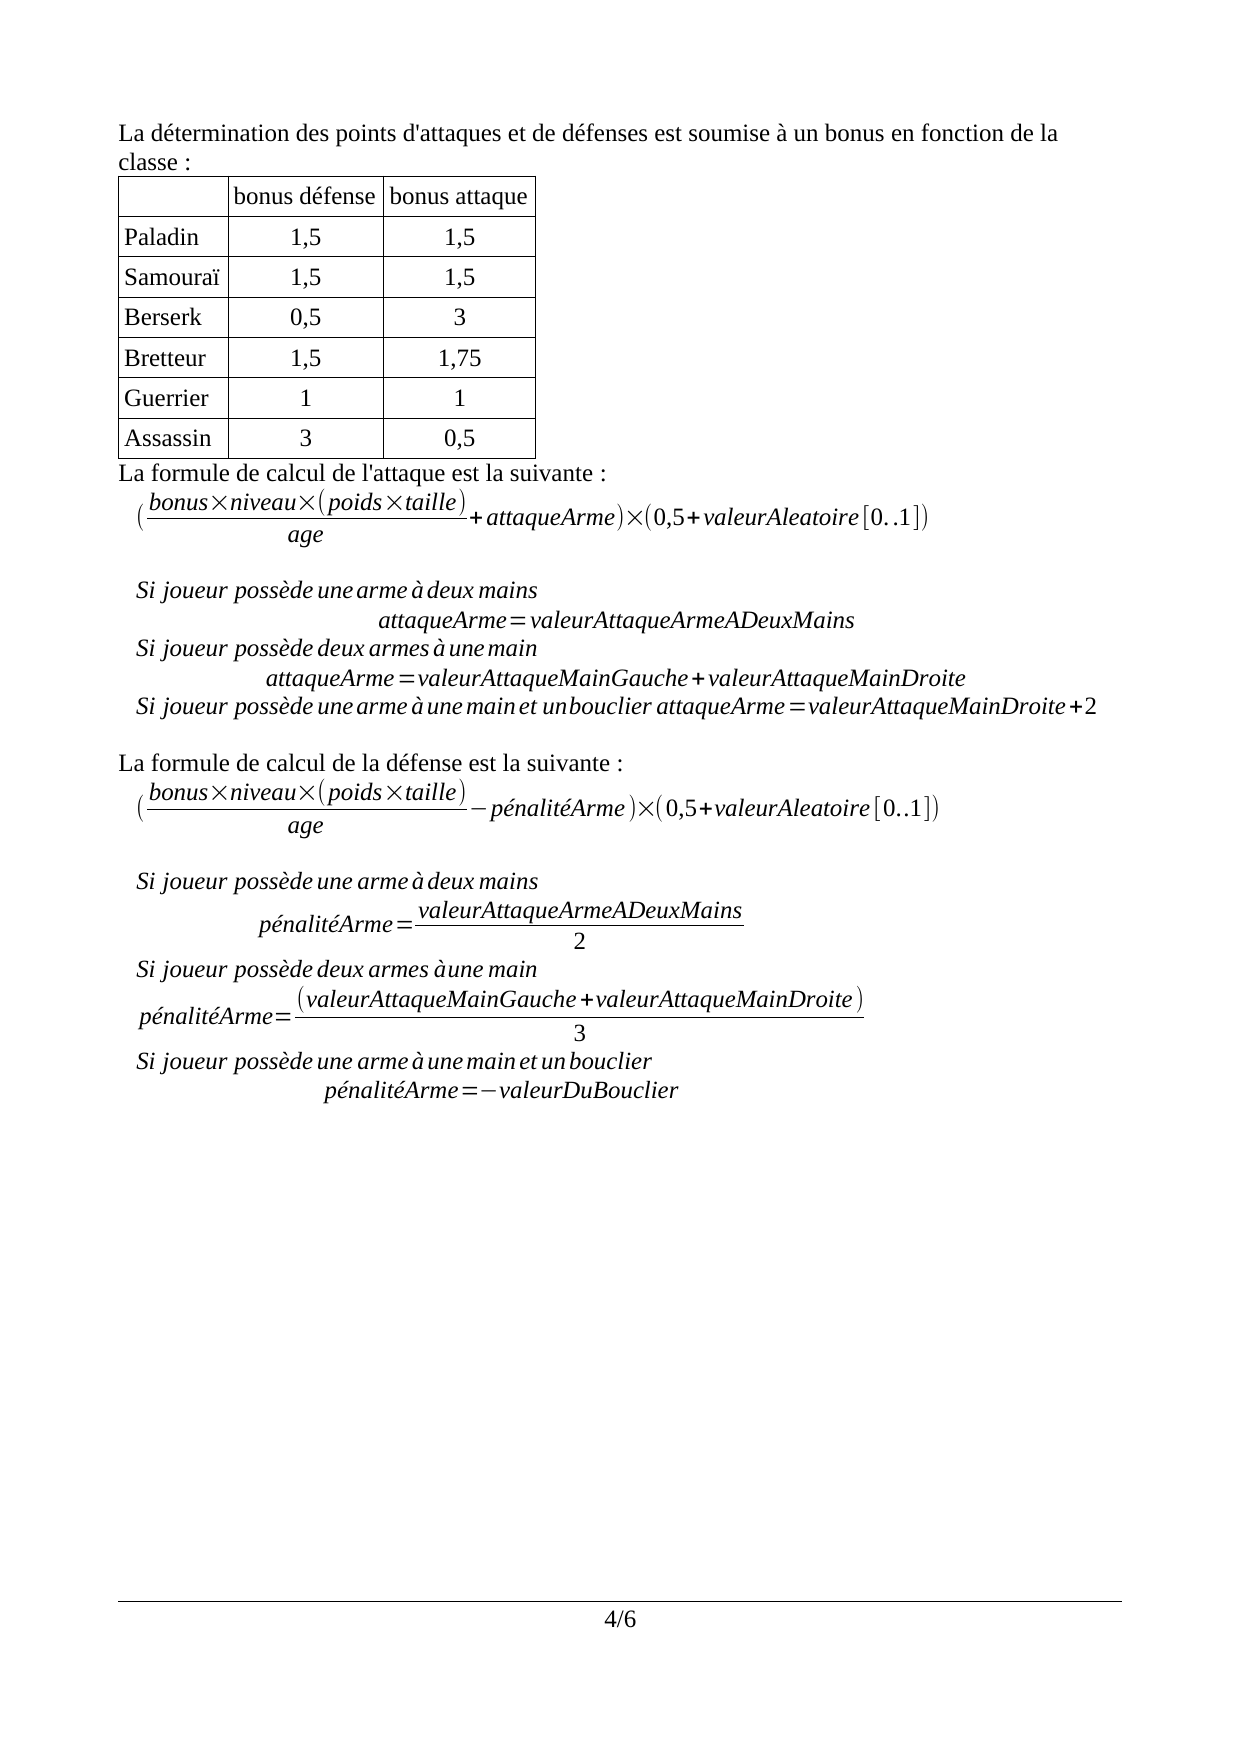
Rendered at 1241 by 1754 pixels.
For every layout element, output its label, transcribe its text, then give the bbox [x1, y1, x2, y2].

table_cell 1,5 [384, 257, 535, 297]
table_cell Samouraï [119, 257, 228, 297]
table_header [119, 177, 228, 216]
table_cell 3 [229, 419, 383, 458]
table_cell 1 [229, 378, 383, 417]
table_header bonus attaque [384, 177, 535, 216]
text La formule de calcul de l'attaque est la suivante : [118, 458, 1122, 487]
table_cell Bretteur [119, 338, 228, 377]
table_cell 3 [384, 298, 535, 337]
table_cell 0,5 [229, 298, 383, 337]
table_cell 1 [384, 378, 535, 417]
table_cell Berserk [119, 298, 228, 337]
table_cell 1,5 [229, 257, 383, 297]
table_cell 1,5 [384, 217, 535, 256]
table_cell Assassin [119, 419, 228, 458]
text La détermination des points d'attaques et de défenses est soumise à un bonus en fonction de la classe : [118, 118, 1122, 176]
table_cell Guerrier [119, 378, 228, 417]
table_cell 1,5 [229, 217, 383, 256]
table_cell Paladin [119, 217, 228, 256]
table_cell 1,5 [229, 338, 383, 377]
table_header bonus défense [229, 177, 383, 216]
table_cell 1,75 [384, 338, 535, 377]
text La formule de calcul de la défense est la suivante : [118, 748, 1122, 777]
table_cell 0,5 [384, 419, 535, 458]
